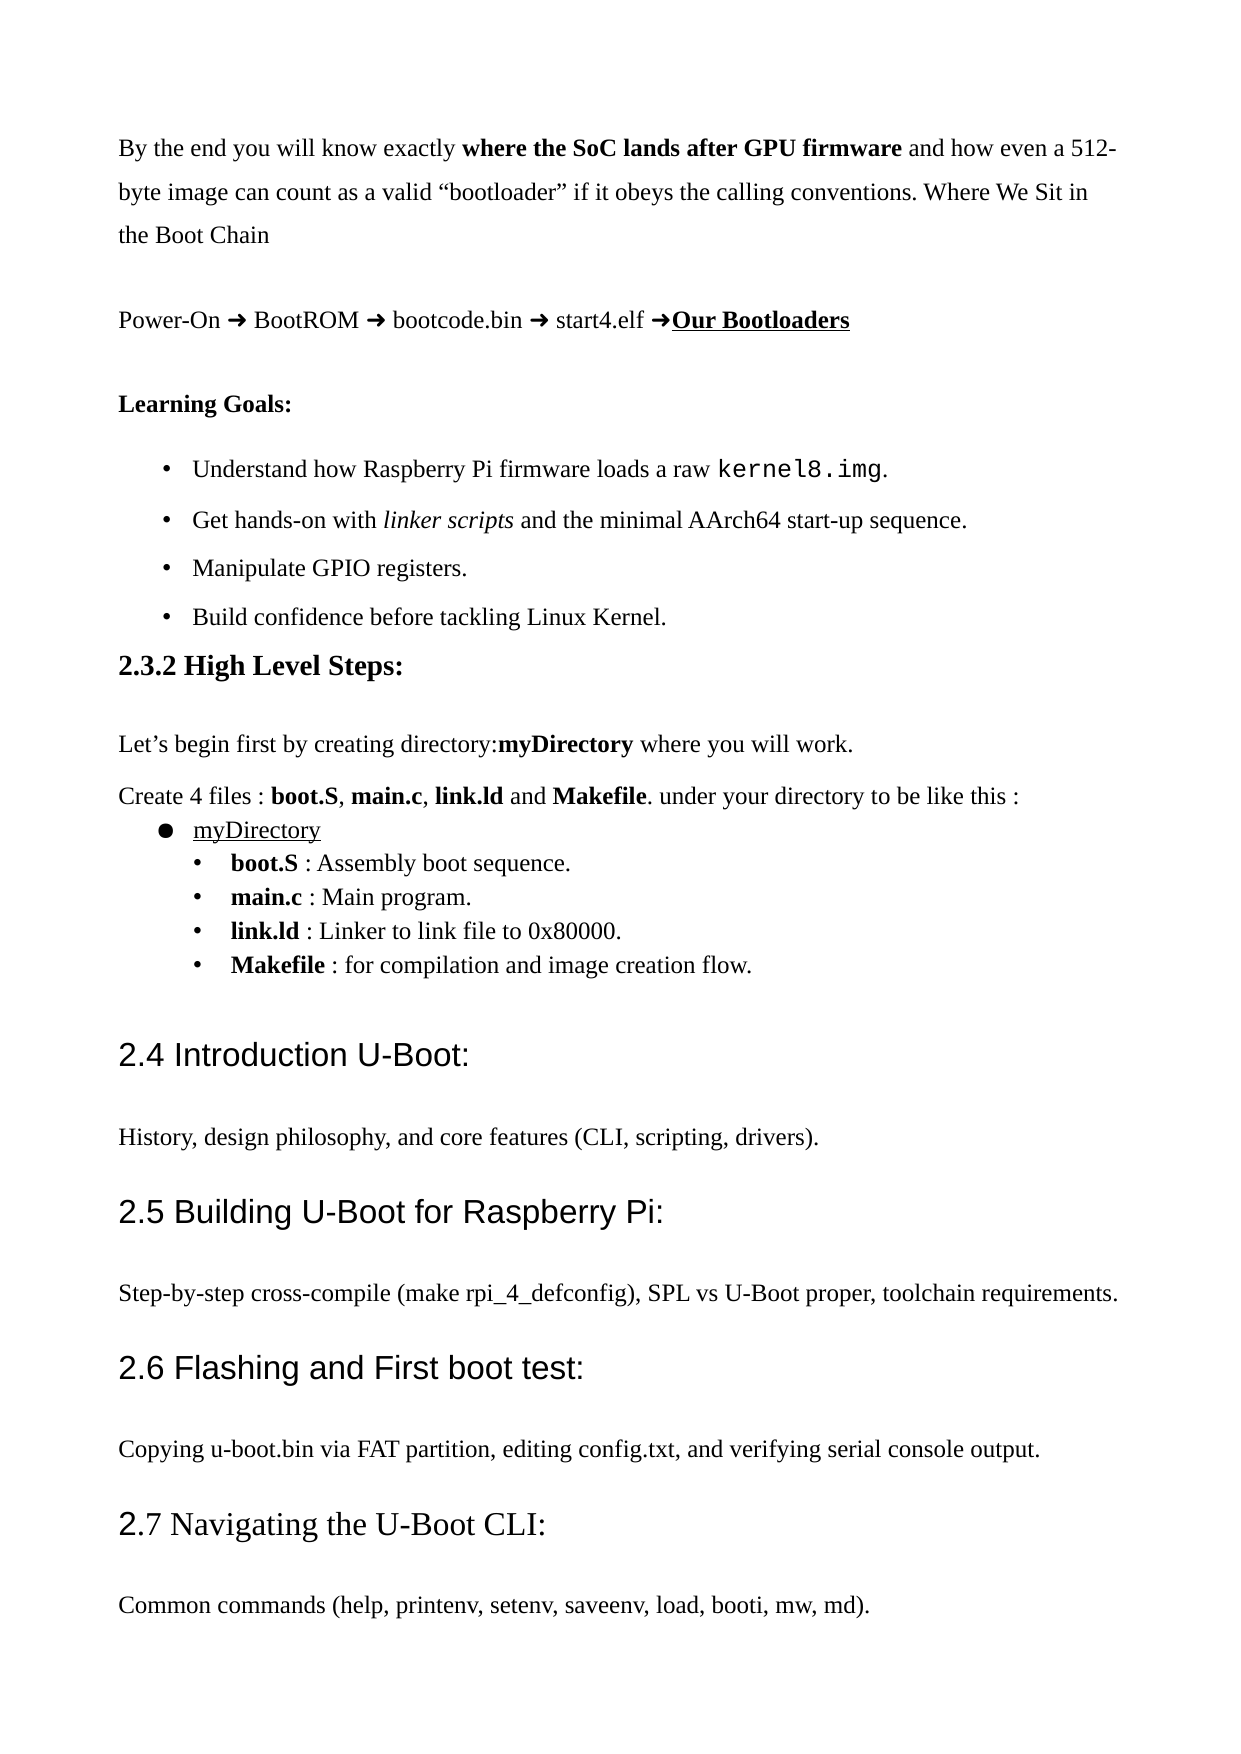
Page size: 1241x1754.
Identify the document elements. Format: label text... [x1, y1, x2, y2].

subtitle 2.5 Building U-Boot for Raspberry Pi: [118, 1192, 1122, 1230]
text Power-On ➜ BootROM ➜ bootcode.bin ➜ start4.elf ➜Our Bootloaders [118, 290, 1122, 334]
text Copying u-boot.bin via FAT partition, editing config.txt, and verifying serial console output. [118, 1419, 1122, 1463]
list boot.S : Assembly boot sequence. [193, 848, 1122, 877]
text Learning Goals: [118, 374, 1122, 418]
text By the end you will know exactly where the SoC lands after GPU firmware and how even a 512-byte image can count as a valid “bootloader” if it obeys the calling conventions. Where We Sit in the Boot Chain [118, 118, 1122, 249]
subtitle 2.3.2 High Level Steps: [118, 648, 1122, 682]
list link.ld : Linker to link file to 0x80000. [193, 916, 1122, 945]
text Common commands (help, printenv, setenv, saveenv, load, booti, mw, md). [118, 1575, 1122, 1619]
list Understand how Raspberry Pi firmware loads a raw kernel8.img. [162, 441, 1122, 485]
list Get hands‑on with linker scripts and the minimal AArch64 start-up sequence. [162, 490, 1122, 533]
text Step-by-step cross-compile (make rpi_4_defconfig), SPL vs U-Boot proper, toolchain requirements. [118, 1263, 1122, 1307]
list main.c : Main program. [193, 882, 1122, 911]
list Build confidence before tackling Linux Kernel. [162, 587, 1122, 631]
list Manipulate GPIO registers. [162, 538, 1122, 582]
text Create 4 files : boot.S, main.c, link.ld and Makefile. under your directory to be like this : [118, 781, 1122, 810]
list Makefile : for compilation and image creation flow. [193, 950, 1122, 978]
subtitle 2.6 Flashing and First boot test: [118, 1348, 1122, 1386]
subtitle 2.4 Introduction U-Boot: [118, 1036, 1122, 1074]
text History, design philosophy, and core features (CLI, scripting, drivers). [118, 1107, 1122, 1151]
text Let’s begin first by creating directory:myDirectory where you will work. [118, 714, 1122, 758]
list myDirectory [156, 815, 1122, 843]
subtitle 2.7 Navigating the U-Boot CLI: [118, 1504, 1122, 1542]
